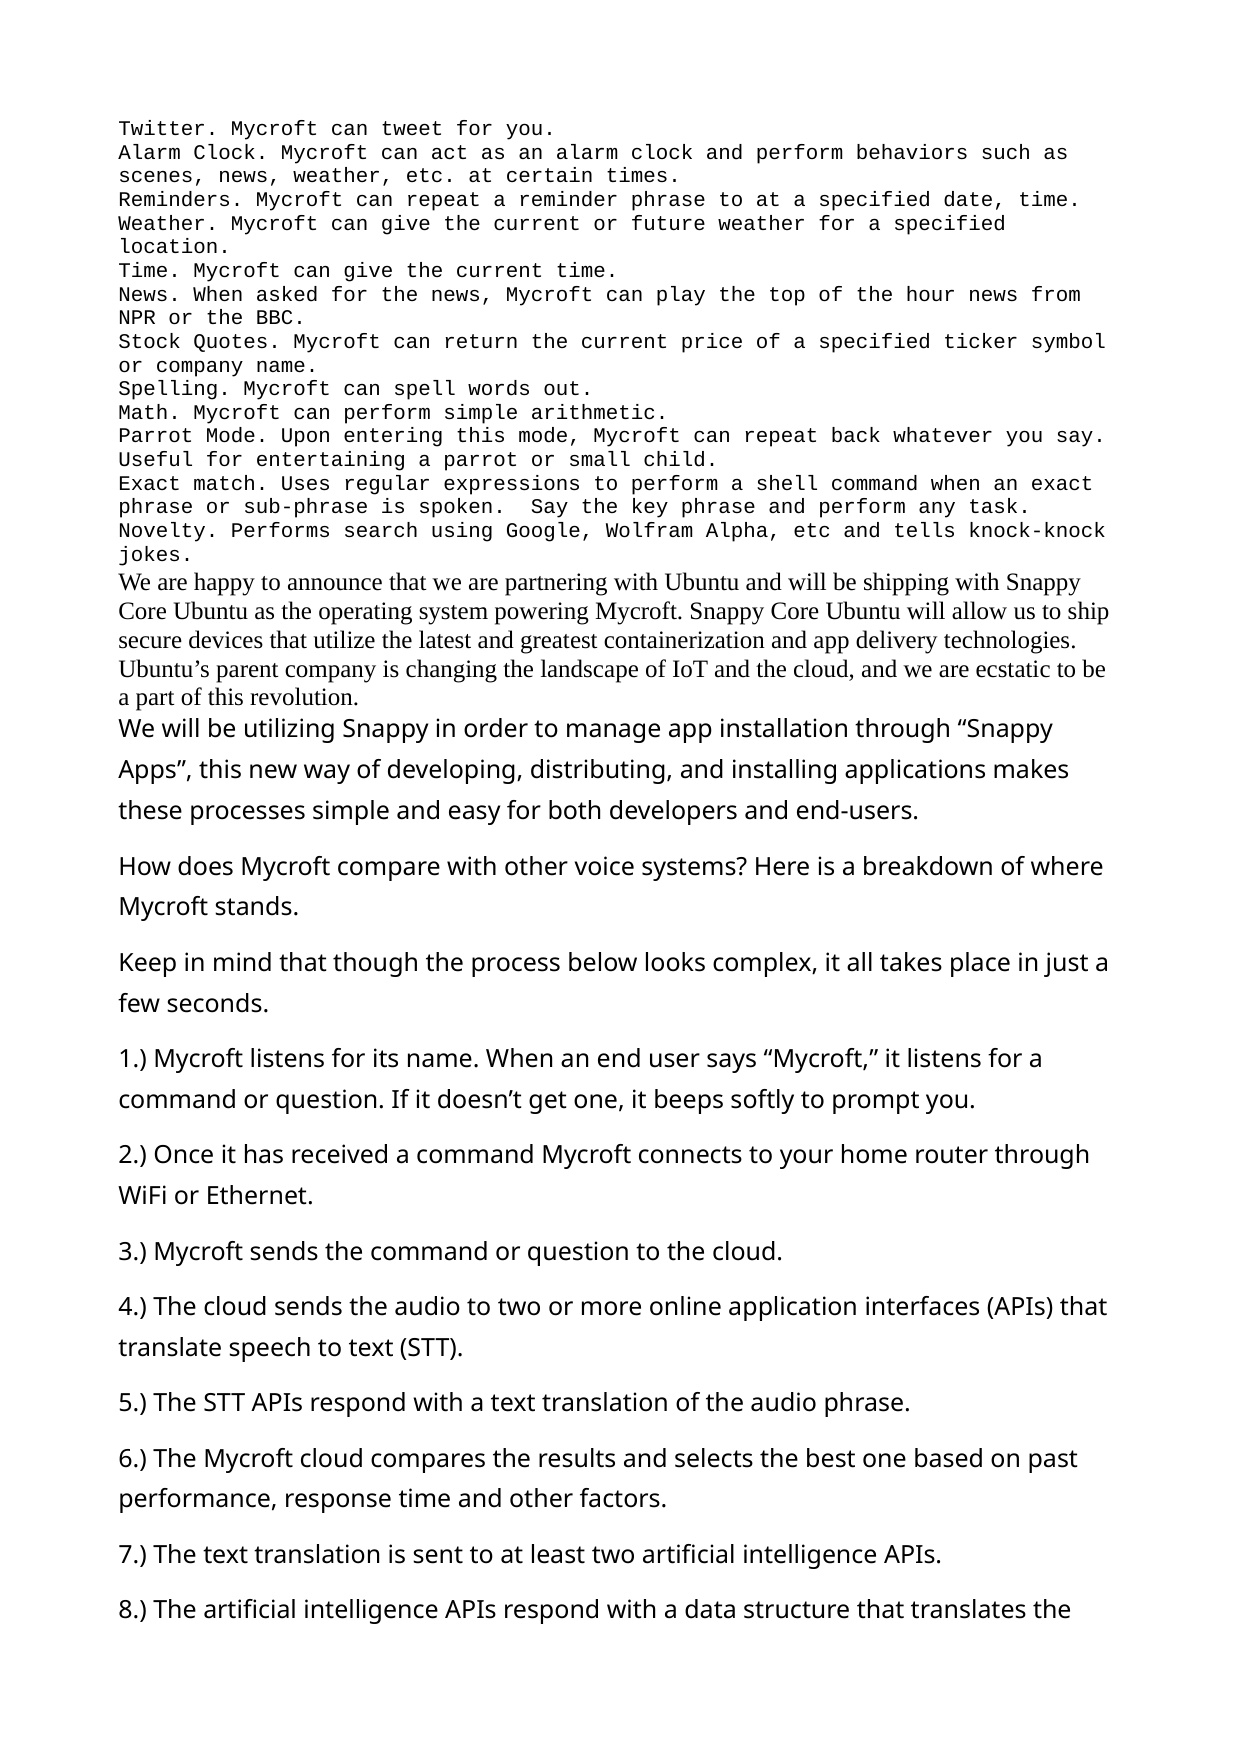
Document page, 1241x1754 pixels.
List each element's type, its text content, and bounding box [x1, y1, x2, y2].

text Parrot Mode. Upon entering this mode, Mycroft can repeat back whatever you say. Useful for entertaining a parrot or small child. [118, 426, 1122, 473]
text Weather. Mycroft can give the current or future weather for a specified location. [118, 213, 1122, 260]
text Reminders. Mycroft can repeat a reminder phrase to at a specified date, time. [118, 189, 1122, 213]
text Time. Mycroft can give the current time. [118, 260, 1122, 284]
text 1.) Mycroft listens for its name. When an end user says “Mycroft,” it listens for a command or question. If it doesn’t get one, it beeps softly to prompt you. [118, 1041, 1122, 1116]
text We will be utilizing Snappy in order to manage app installation through “Snappy Apps”, this new way of developing, distributing, and installing applications makes these processes simple and easy for both developers and end-users. [118, 711, 1122, 827]
text 2.) Once it has received a command Mycroft connects to your home router through WiFi or Ethernet. [118, 1137, 1122, 1212]
text Exact match. Uses regular expressions to perform a shell command when an exact phrase or sub-phrase is spoken. Say the key phrase and perform any task. [118, 473, 1122, 520]
text Novelty. Performs search using Google, Wolfram Alpha, etc and tells knock-knock jokes. [118, 520, 1122, 567]
text How does Mycroft compare with other voice systems? Here is a breakdown of where Mycroft stands. [118, 848, 1122, 923]
text 3.) Mycroft sends the command or question to the cloud. [118, 1233, 1122, 1267]
text Math. Mycroft can perform simple arithmetic. [118, 402, 1122, 426]
text News. When asked for the news, Mycroft can play the top of the hour news from NPR or the BBC. [118, 284, 1122, 331]
text 4.) The cloud sends the audio to two or more online application interfaces (APIs) that translate speech to text (STT). [118, 1289, 1122, 1363]
text Twitter. Mycroft can tweet for you. [118, 118, 1122, 142]
text Stock Quotes. Mycroft can return the current price of a specified ticker symbol or company name. [118, 331, 1122, 378]
text 5.) The STT APIs respond with a text translation of the audio phrase. [118, 1385, 1122, 1419]
text Keep in mind that though the process below looks complex, it all takes place in just a few seconds. [118, 944, 1122, 1019]
text We are happy to announce that we are partnering with Ubuntu and will be shipping with Snappy Core Ubuntu as the operating system powering Mycroft. Snappy Core Ubuntu will allow us to ship secure devices that utilize the latest and greatest containerization and app delivery technologies. Ubuntu’s parent company is changing the landscape of IoT and the cloud, and we are ecstatic to be a part of this revolution. [118, 567, 1122, 711]
text 6.) The Mycroft cloud compares the results and selects the best one based on past performance, response time and other factors. [118, 1440, 1122, 1515]
text 8.) The artificial intelligence APIs respond with a data structure that translates the [118, 1592, 1122, 1626]
text Spelling. Mycroft can spell words out. [118, 378, 1122, 402]
text Alarm Clock. Mycroft can act as an alarm clock and perform behaviors such as scenes, news, weather, etc. at certain times. [118, 142, 1122, 189]
text 7.) The text translation is sent to at least two artificial intelligence APIs. [118, 1537, 1122, 1571]
